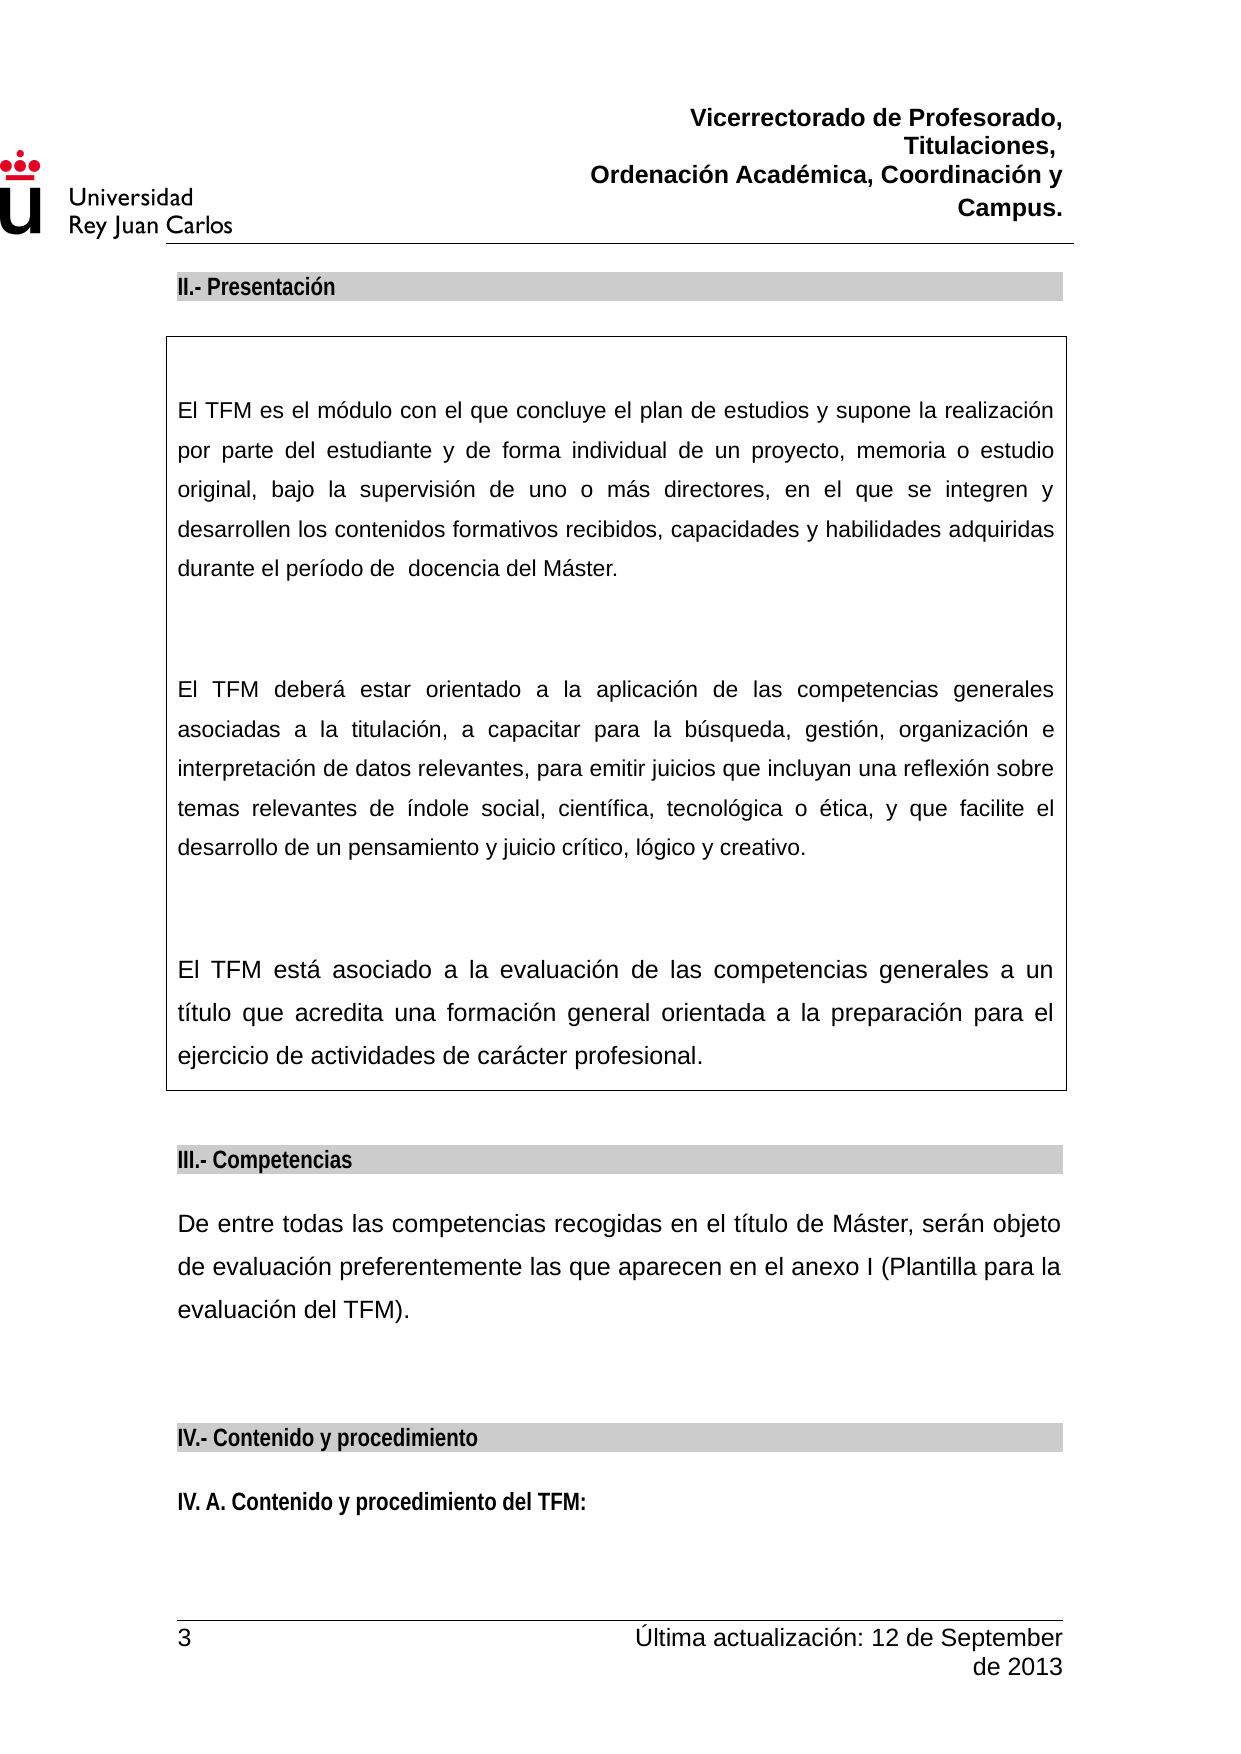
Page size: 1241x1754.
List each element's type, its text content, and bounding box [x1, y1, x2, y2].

text III.- Competencias [177, 1145, 1063, 1174]
text II.- Presentación [177, 272, 1063, 301]
text IV.- Contenido y procedimiento [177, 1423, 1063, 1452]
picture [0, 150, 232, 239]
table_header El TFM es el módulo con el que concluye el plan de estudios y supone la realización por parte del estudiante y de forma individual de un proyecto, memoria o estudio original, bajo la supervisión de uno o más directores, en el que se integren y desarrollen los contenidos formativos recibidos, capacidades y habilidades adquiridas durante el período de docencia del Máster. El TFM deberá estar orientado a la aplicación de las competencias generales asociadas a la titulación, a capacitar para la búsqueda, gestión, organización e interpretación de datos relevantes, para emitir juicios que incluyan una reflexión sobre temas relevantes de índole social, científica, tecnológica o ética, y que facilite el desarrollo de un pensamiento y juicio crítico, lógico y creativo. El TFM está asociado a la evaluación de las competencias generales a un título que acredita una formación general orientada a la preparación para el ejercicio de actividades de carácter profesional. [167, 337, 1066, 1090]
text IV. A. Contenido y procedimiento del TFM: [177, 1487, 1063, 1516]
text De entre todas las competencias recogidas en el título de Máster, serán objeto de evaluación preferentemente las que aparecen en el anexo I (Plantilla para la evaluación del TFM). [177, 1209, 1063, 1324]
